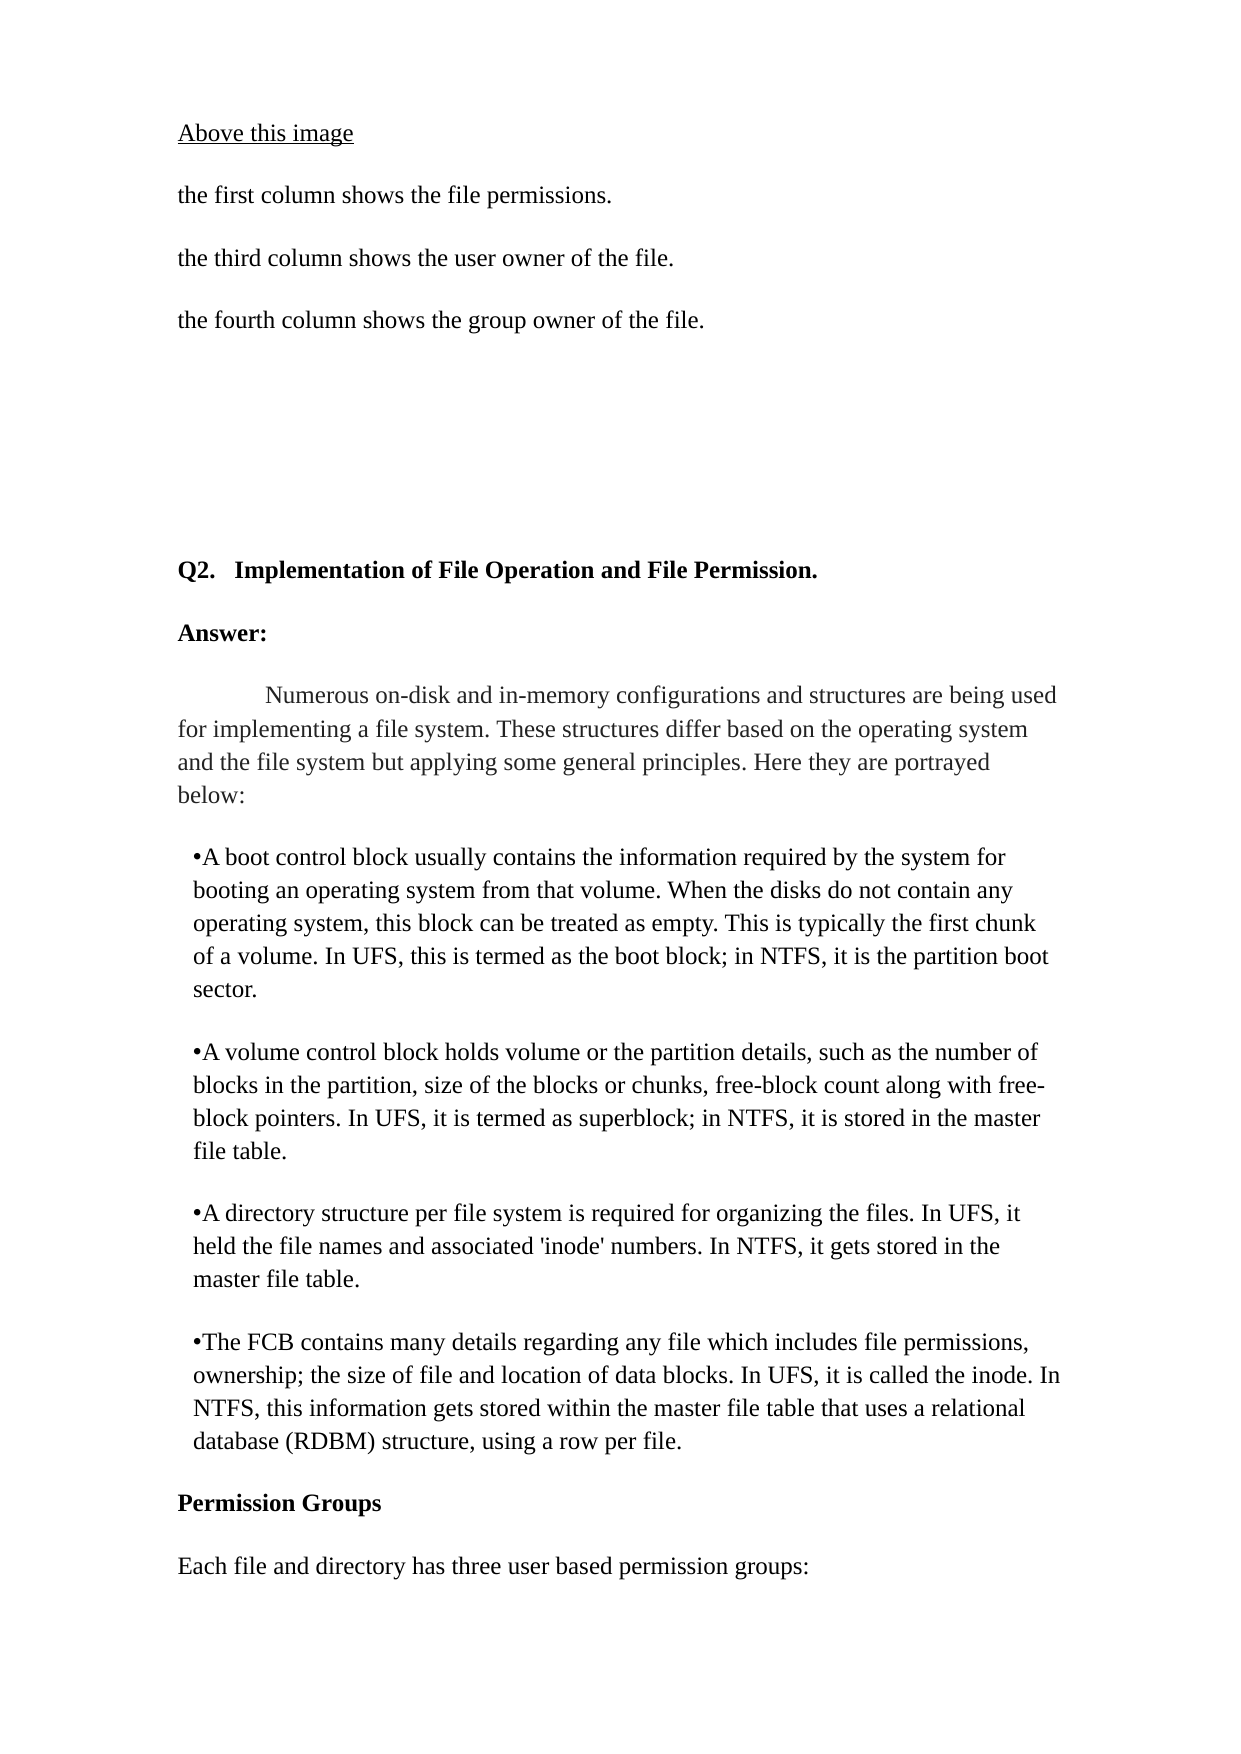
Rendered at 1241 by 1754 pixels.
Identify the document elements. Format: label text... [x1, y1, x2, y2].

text the fourth column shows the group owner of the file. [177, 306, 1063, 334]
list A volume control block holds volume or the partition details, such as the number of blocks in the partition, size of the blocks or chunks, free-block count along with free-block pointers. In UFS, it is termed as superblock; in NTFS, it is stored in the master file table. [177, 1037, 1063, 1164]
list A directory structure per file system is required for organizing the files. In UFS, it held the file names and associated 'inode' numbers. In NTFS, it gets stored in the master file table. [177, 1198, 1063, 1293]
text the first column shows the file permissions. [177, 181, 1063, 209]
text Above this image [177, 118, 1063, 147]
text Permission Groups [177, 1488, 1063, 1517]
text the third column shows the user owner of the file. [177, 243, 1063, 272]
text Each file and directory has three user based permission groups: [177, 1551, 1063, 1580]
list A boot control block usually contains the information required by the system for booting an operating system from that volume. When the disks do not contain any operating system, this block can be treated as empty. This is typically the first chunk of a volume. In UFS, this is termed as the boot block; in NTFS, it is the partition boot sector. [177, 842, 1063, 1003]
text Q2. Implementation of File Operation and File Permission. [177, 556, 1063, 584]
list The FCB contains many details regarding any file which includes file permissions, ownership; the size of file and location of data blocks. In UFS, it is called the inode. In NTFS, this information gets stored within the master file table that uses a relational database (RDBM) structure, using a row per file. [177, 1327, 1063, 1455]
text Numerous on-disk and in-memory configurations and structures are being used for implementing a file system. These structures differ based on the operating system and the file system but applying some general principles. Here they are portrayed below: [177, 681, 1063, 808]
text Answer: [177, 618, 1063, 647]
